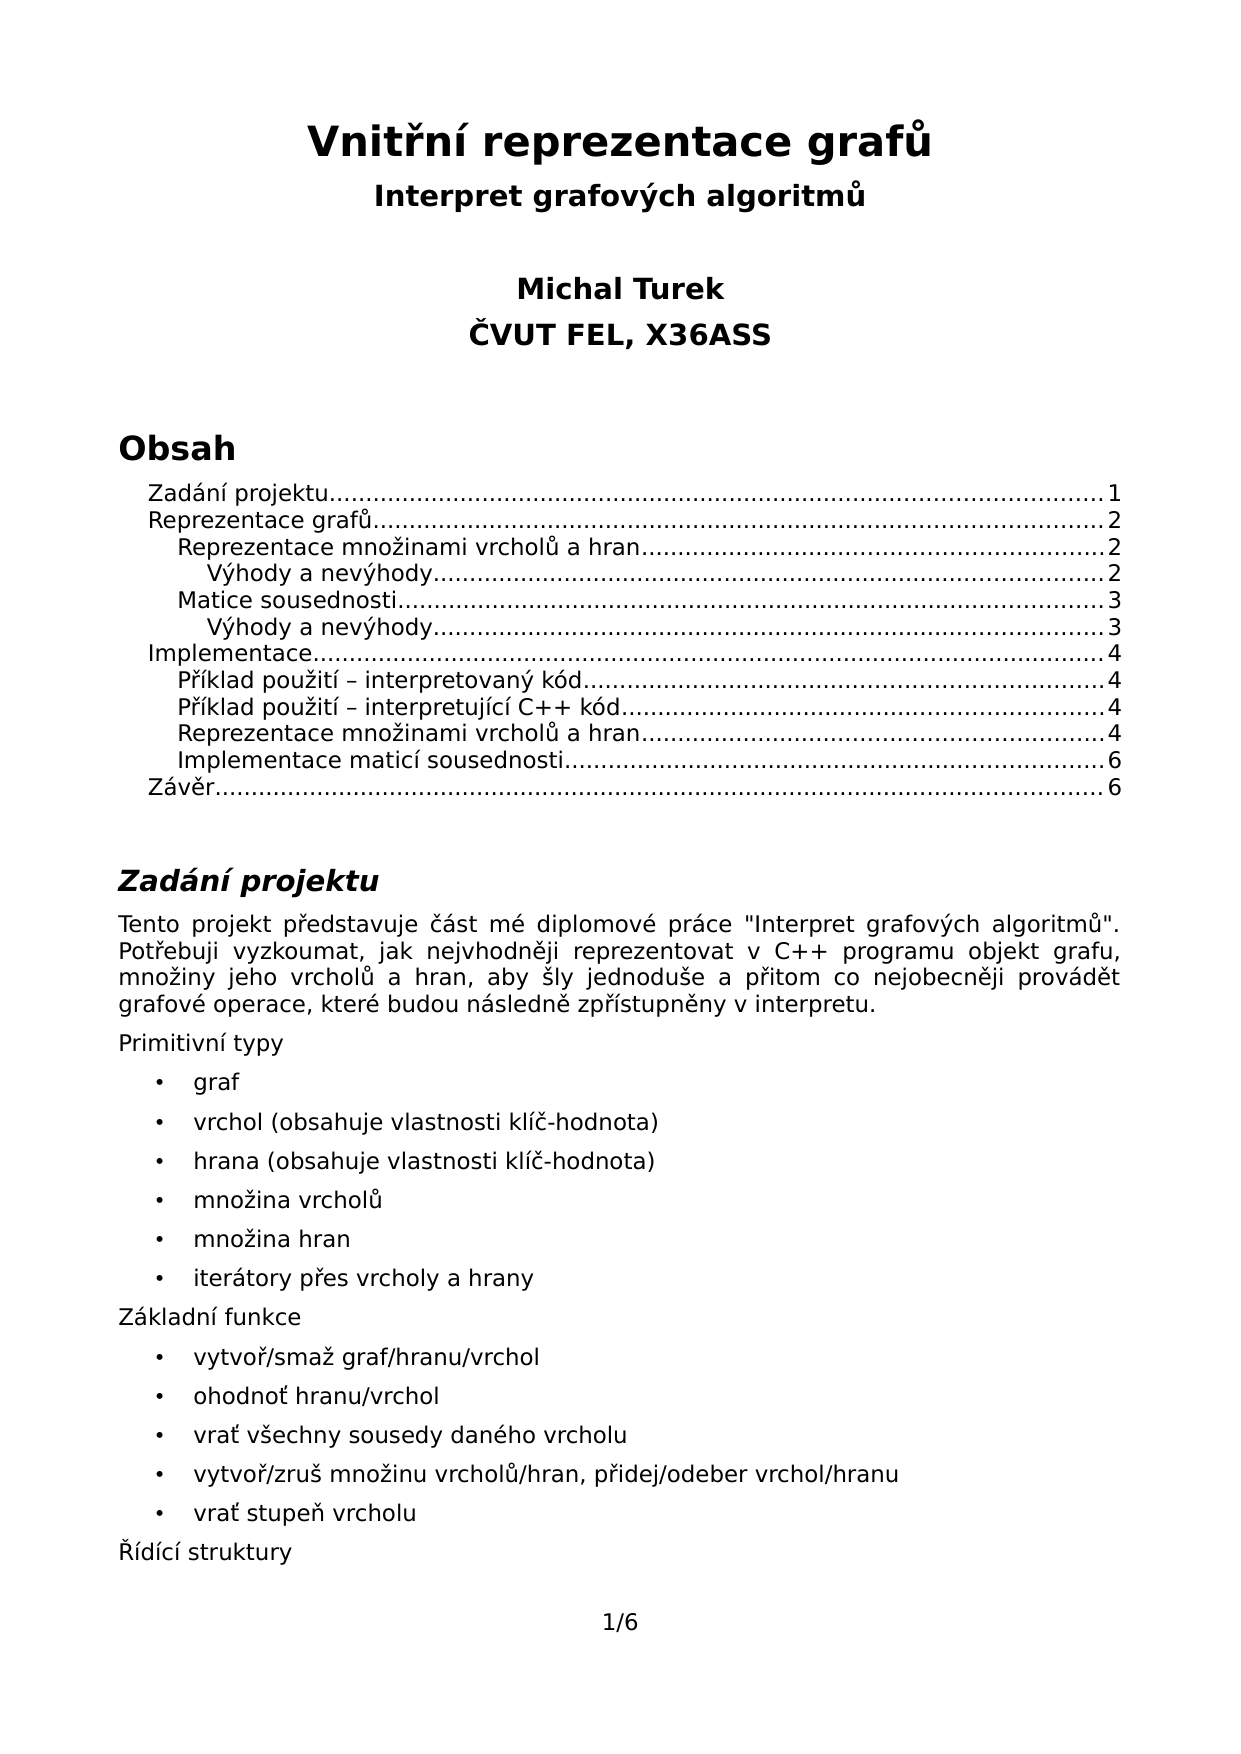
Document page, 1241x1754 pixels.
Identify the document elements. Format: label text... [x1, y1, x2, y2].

subtitle Obsah [118, 429, 1122, 468]
text ČVUT FEL, X36ASS [118, 318, 1122, 352]
text Tento projekt představuje část mé diplomové práce "Interpret grafových algoritmů". Potřebuji vyzkoumat, jak nejvhodněji reprezentovat v C++ programu objekt grafu, množiny jeho vrcholů a hran, aby šly jednoduše a přitom co nejobecněji provádět grafové operace, které budou následně zpřístupněny v interpretu. [118, 911, 1122, 1018]
list vrať stupeň vrcholu [156, 1500, 1122, 1527]
text Matice sousednosti 3 [177, 587, 1122, 614]
text Implementace maticí sousednosti 6 [177, 747, 1122, 774]
text Interpret grafových algoritmů [118, 179, 1122, 213]
list množina vrcholů [156, 1187, 1122, 1214]
text Implementace 4 [148, 641, 1122, 667]
text Primitivní typy [118, 1030, 1122, 1057]
list ohodnoť hranu/vrchol [156, 1383, 1122, 1409]
text Reprezentace grafů 2 [148, 507, 1122, 534]
text Závěr 6 [148, 774, 1122, 801]
list hrana (obsahuje vlastnosti klíč-hodnota) [156, 1148, 1122, 1174]
list množina hran [156, 1226, 1122, 1253]
text Řídící struktury [118, 1539, 1122, 1566]
list vytvoř/zruš množinu vrcholů/hran, přidej/odeber vrchol/hranu [156, 1461, 1122, 1488]
list vrchol (obsahuje vlastnosti klíč-hodnota) [156, 1109, 1122, 1135]
text Michal Turek [118, 272, 1122, 306]
text Příklad použití – interpretující C++ kód 4 [177, 694, 1122, 721]
text Základní funkce [118, 1304, 1122, 1331]
subtitle Zadání projektu [118, 865, 1122, 899]
text Zadání projektu 1 [148, 481, 1122, 507]
text Příklad použití – interpretovaný kód 4 [177, 667, 1122, 694]
text Výhody a nevýhody 2 [207, 561, 1122, 587]
list vrať všechny sousedy daného vrcholu [156, 1422, 1122, 1449]
list graf [156, 1069, 1122, 1096]
text Výhody a nevýhody 3 [207, 614, 1122, 641]
text Vnitřní reprezentace grafů [118, 118, 1122, 167]
text Reprezentace množinami vrcholů a hran 4 [177, 721, 1122, 747]
text Reprezentace množinami vrcholů a hran 2 [177, 534, 1122, 561]
list iterátory přes vrcholy a hrany [156, 1265, 1122, 1292]
list vytvoř/smaž graf/hranu/vrchol [156, 1344, 1122, 1370]
